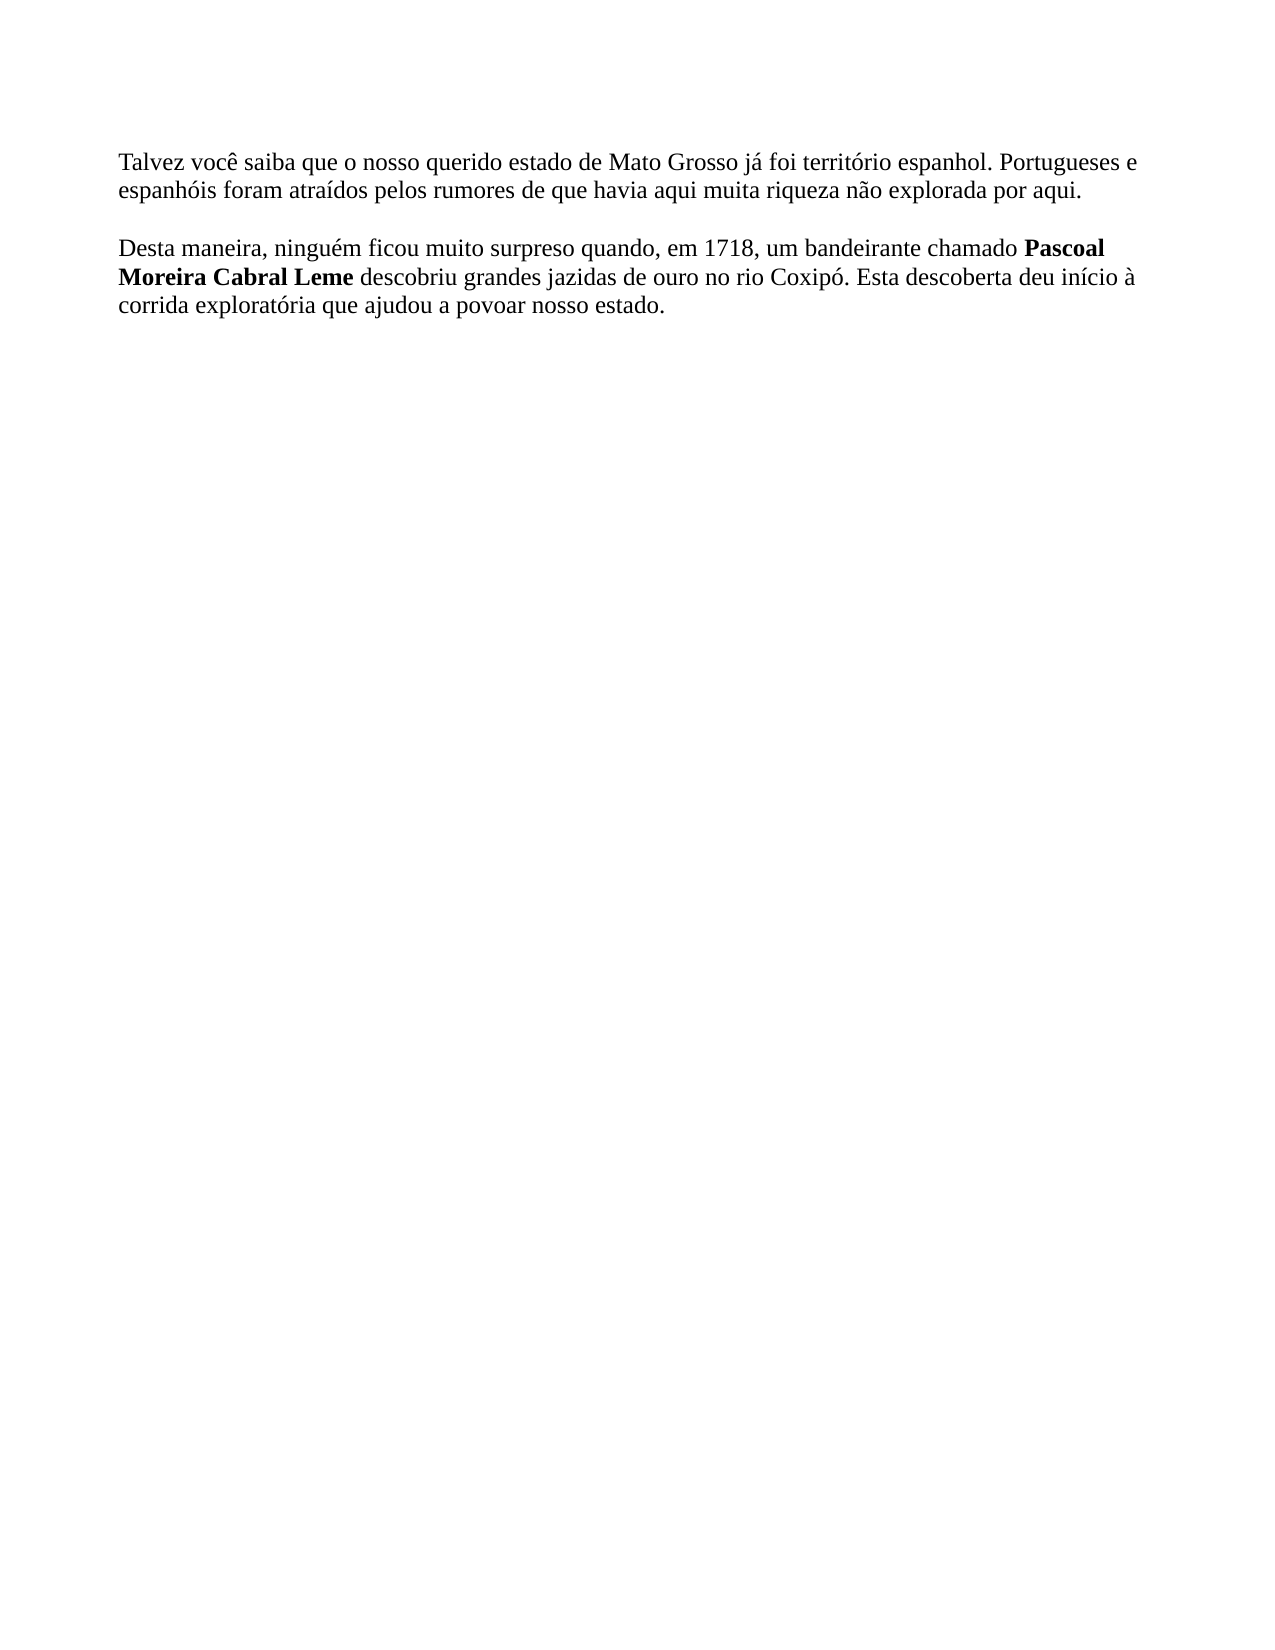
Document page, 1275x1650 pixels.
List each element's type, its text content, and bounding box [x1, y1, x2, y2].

text Talvez você saiba que o nosso querido estado de Mato Grosso já foi território espanhol. Portugueses e espanhóis foram atraídos pelos rumores de que havia aqui muita riqueza não explorada por aqui. [118, 147, 1157, 204]
text Desta maneira, ninguém ficou muito surpreso quando, em 1718, um bandeirante chamado Pascoal Moreira Cabral Leme descobriu grandes jazidas de ouro no rio Coxipó. Esta descoberta deu início à corrida exploratória que ajudou a povoar nosso estado. [118, 233, 1157, 319]
